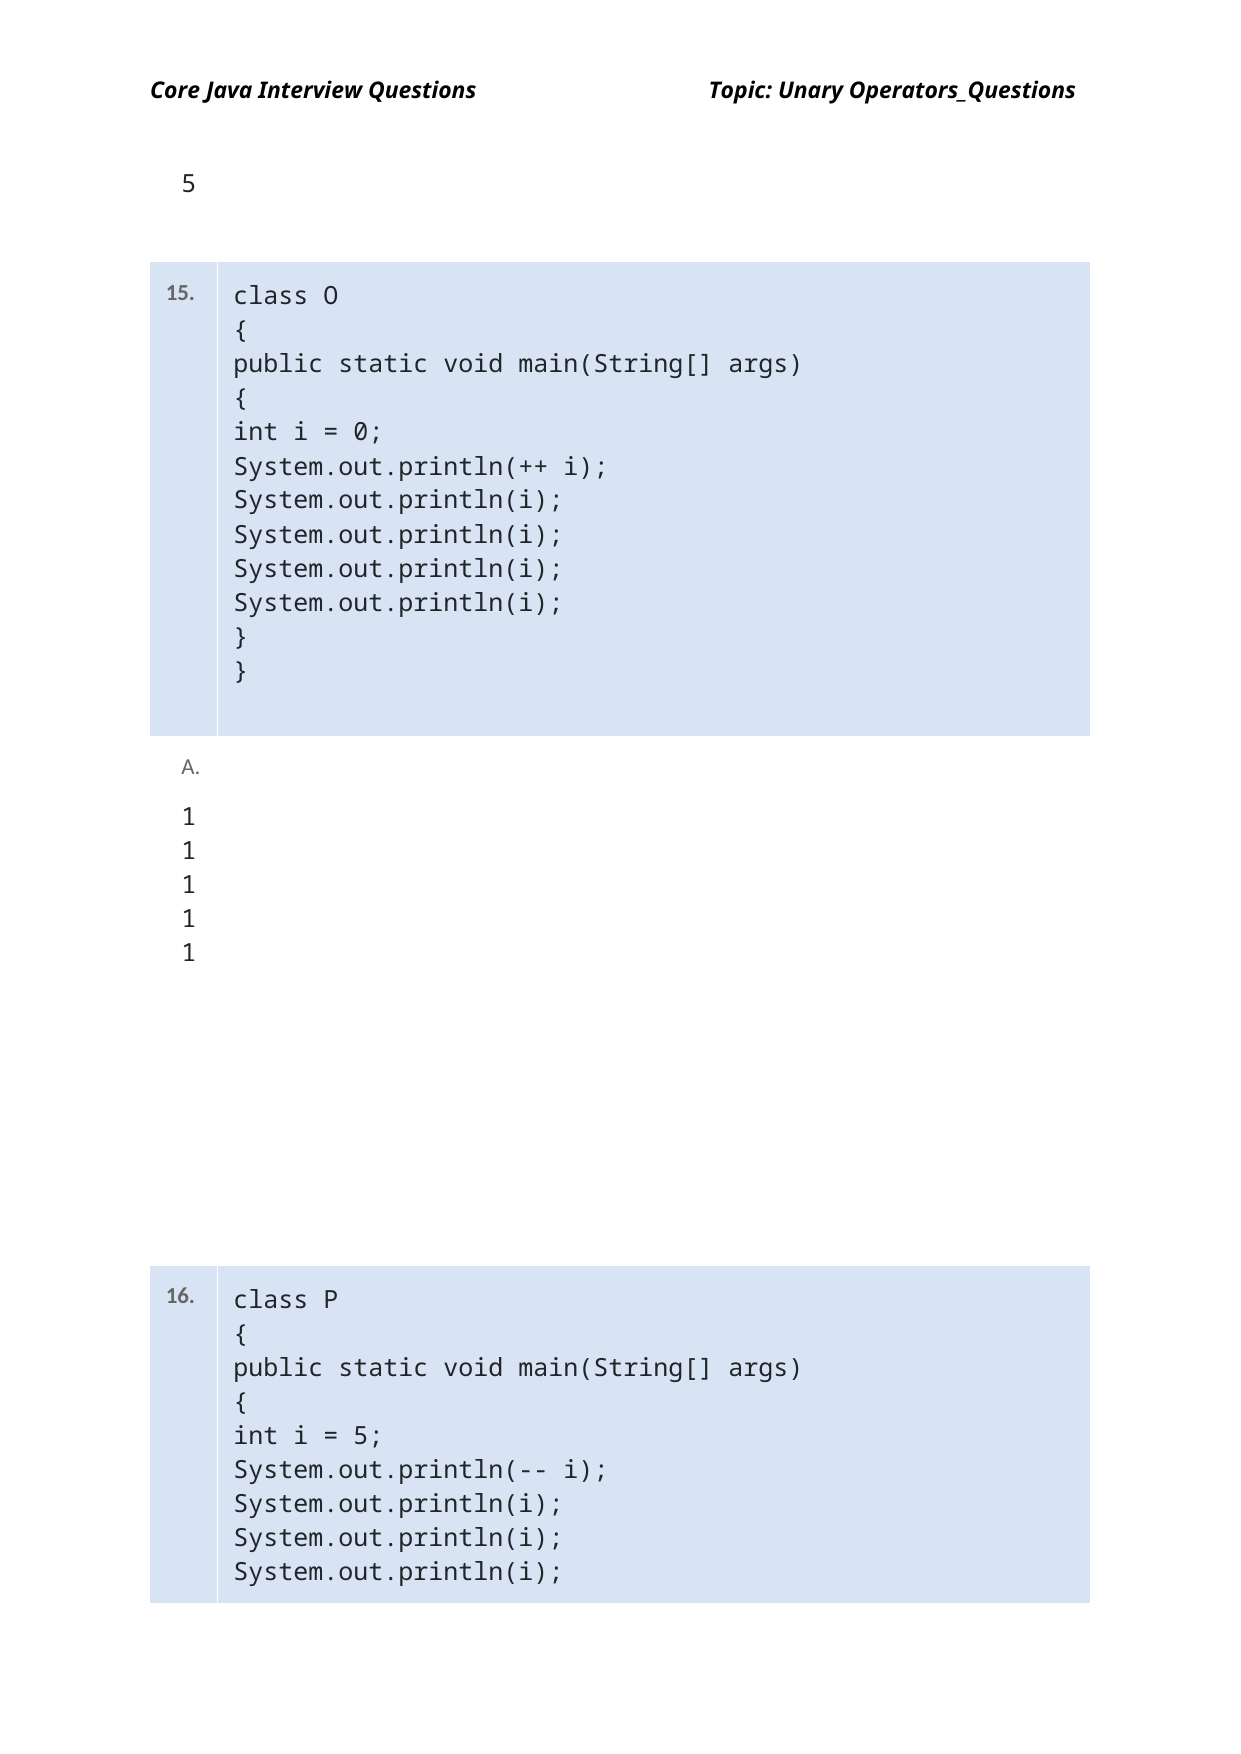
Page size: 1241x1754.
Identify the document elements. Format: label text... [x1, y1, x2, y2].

table_header class O { public static void main(String[] args) { int i = 0; System.out.println(++ i); System.out.println(i); System.out.println(i); System.out.println(i); System.out.println(i); } } [218, 262, 1090, 736]
table_cell [150, 736, 1090, 1266]
table_cell class P { public static void main(String[] args) { int i = 5; System.out.println(-- i); System.out.println(i); System.out.println(i); System.out.println(i); [218, 1266, 1090, 1603]
table_header 15. [150, 262, 217, 736]
table_header A. 1 1 1 1 1 [181, 752, 242, 969]
table_cell 16. [150, 1266, 217, 1603]
table_header [181, 200, 241, 246]
table_cell [150, 150, 1090, 262]
table_header [181, 969, 242, 1016]
table_header 5 [181, 166, 242, 200]
